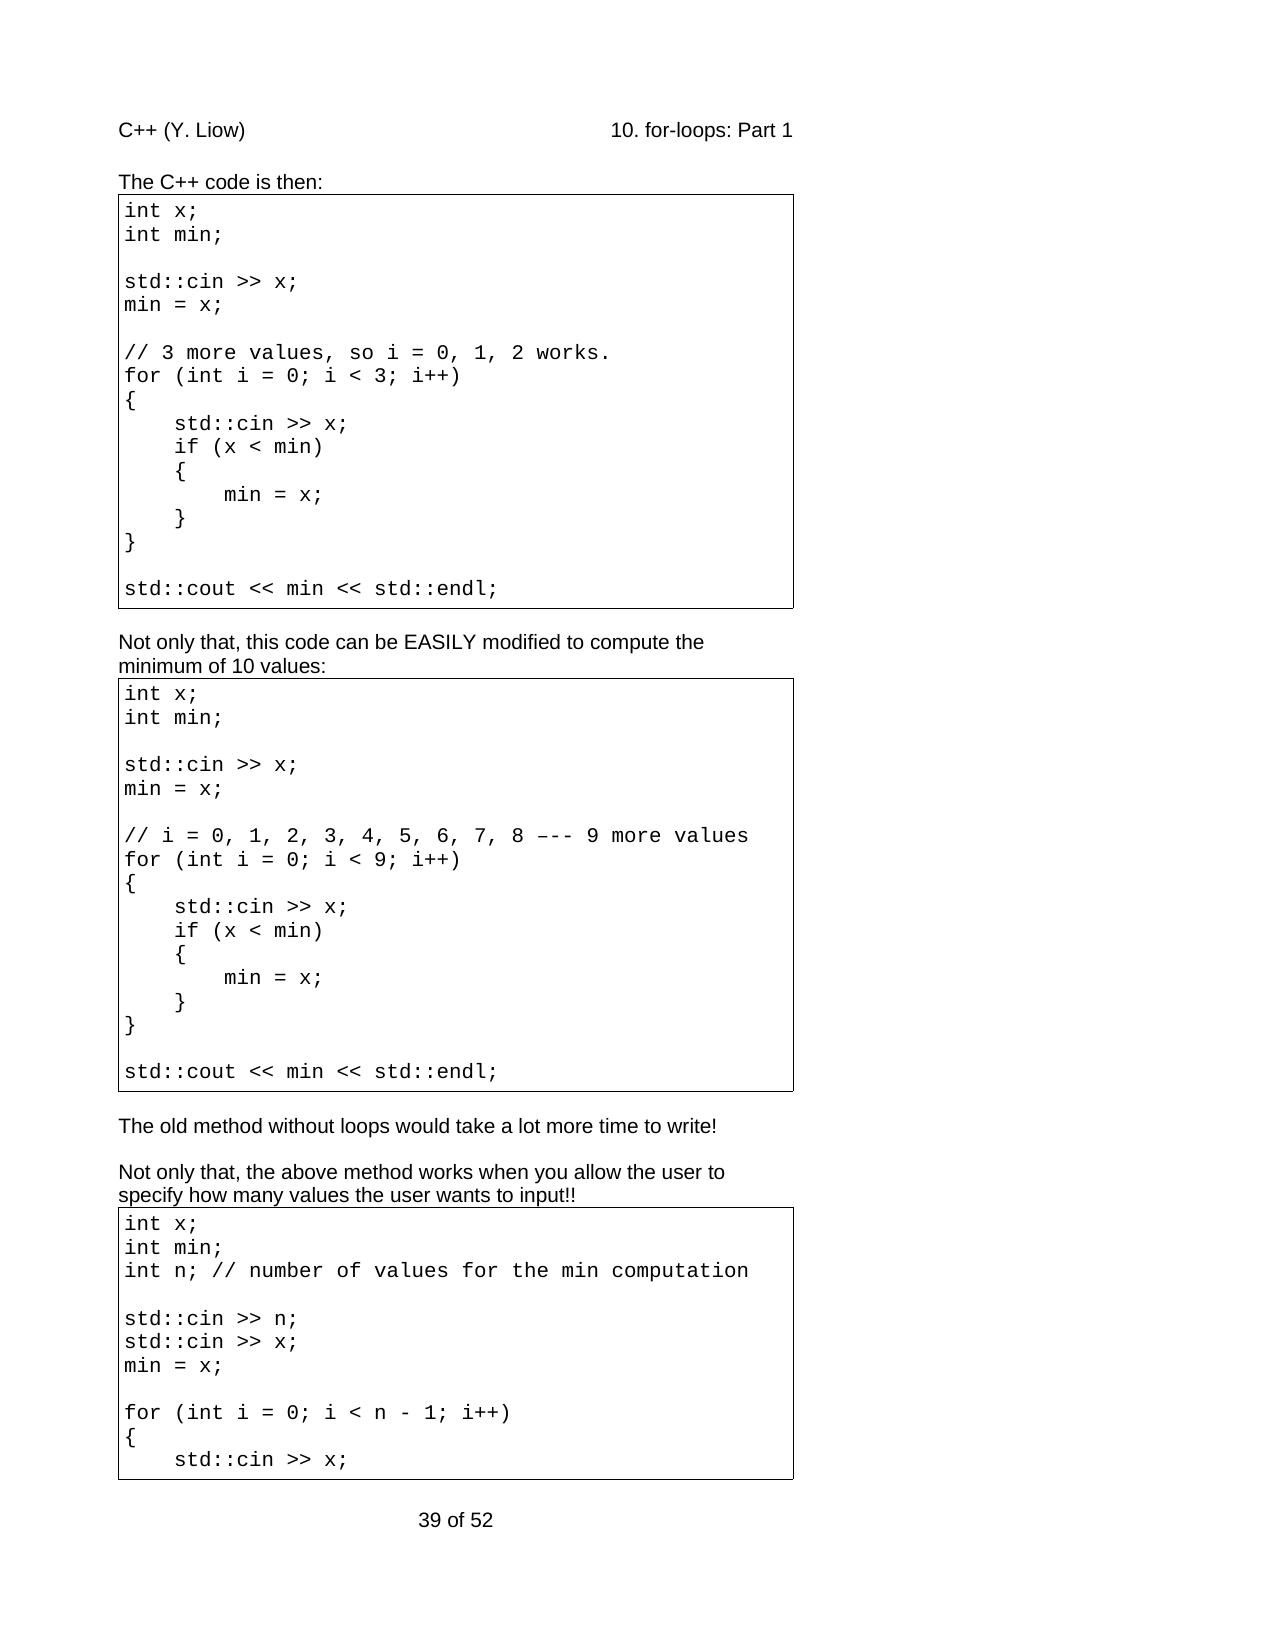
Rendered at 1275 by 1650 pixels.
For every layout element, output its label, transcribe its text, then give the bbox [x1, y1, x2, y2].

text The C++ code is then: [118, 171, 793, 194]
table_header int x; int min; int n; // number of values for the min computation std::cin >> n; std::cin >> x; min = x; for (int i = 0; i < n - 1; i++) { std::cin >> x; [119, 1208, 793, 1479]
table_header int x; int min; std::cin >> x; min = x; // i = 0, 1, 2, 3, 4, 5, 6, 7, 8 –-- 9 more values for (int i = 0; i < 9; i++) { std::cin >> x; if (x < min) { min = x; } } std::cout << min << std::endl; [119, 679, 793, 1091]
text The old method without loops would take a lot more time to write! [118, 1114, 793, 1137]
text Not only that, the above method works when you allow the user to specify how many values the user wants to input!! [118, 1161, 793, 1207]
table_header int x; int min; std::cin >> x; min = x; // 3 more values, so i = 0, 1, 2 works. for (int i = 0; i < 3; i++) { std::cin >> x; if (x < min) { min = x; } } std::cout << min << std::endl; [119, 195, 793, 608]
text Not only that, this code can be EASILY modified to compute the minimum of 10 values: [118, 631, 793, 677]
